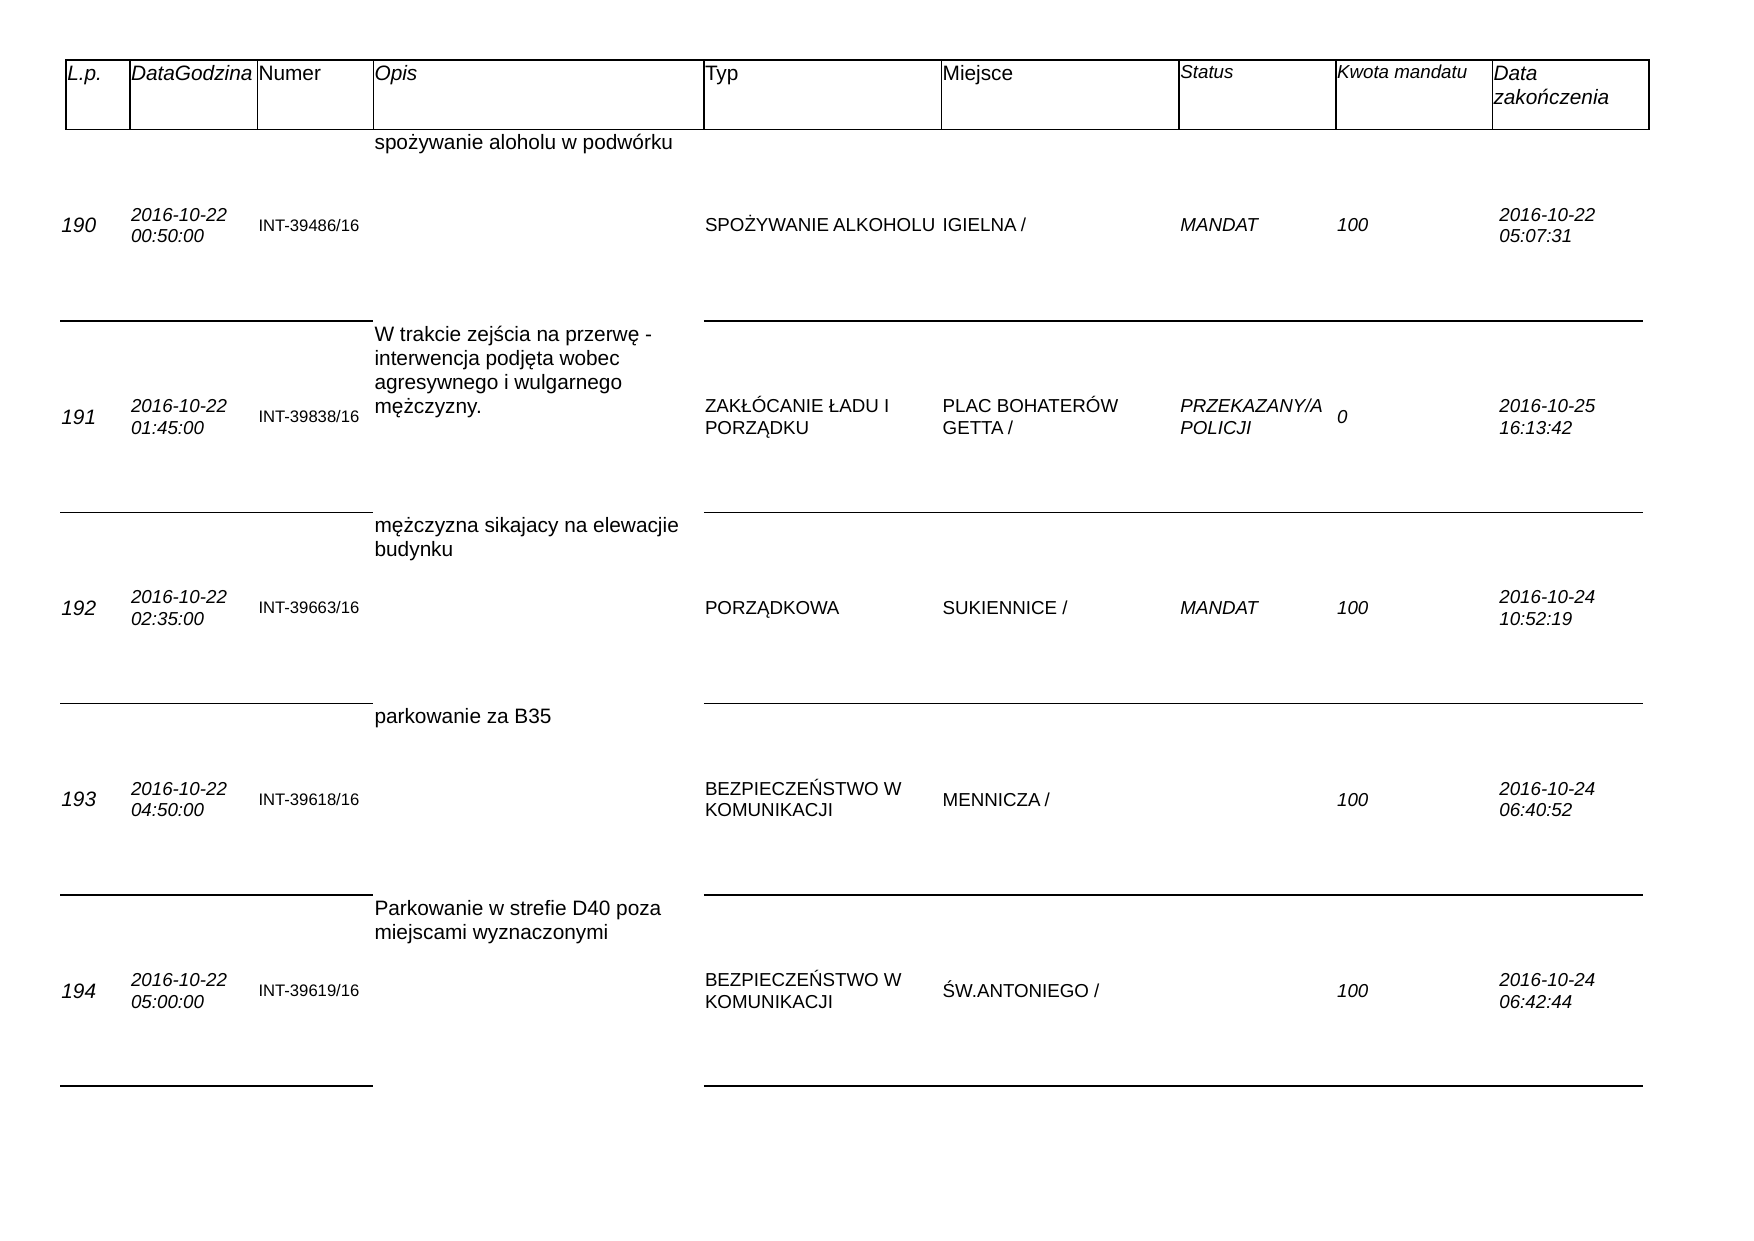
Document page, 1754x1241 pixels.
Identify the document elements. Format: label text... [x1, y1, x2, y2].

table_cell INT-39838/16 [257, 322, 373, 511]
table_cell SPOŻYWANIE ALKOHOLU [704, 130, 941, 320]
table_cell [1643, 703, 1649, 894]
table_cell MANDAT [1179, 513, 1336, 703]
table_cell 0 [1336, 322, 1498, 511]
table_cell [1643, 320, 1649, 511]
table_cell 2016-10-24 06:42:44 [1498, 896, 1643, 1085]
table_cell [1179, 704, 1336, 894]
table_cell ŚW.ANTONIEGO / [941, 896, 1179, 1085]
table_cell 100 [1336, 130, 1498, 320]
table_cell 2016-10-22 00:50:00 [130, 130, 257, 320]
table_cell INT-39486/16 [257, 130, 373, 320]
table_cell 2016-10-25 16:13:42 [1498, 322, 1643, 511]
table_cell [1643, 894, 1649, 1085]
table_cell spożywanie aloholu w podwórku [373, 130, 704, 320]
table_cell BEZPIECZEŃSTWO W KOMUNIKACJI [704, 896, 941, 1085]
table_cell 2016-10-24 10:52:19 [1498, 513, 1643, 703]
table_cell 2016-10-22 05:00:00 [130, 896, 257, 1085]
table_cell INT-39663/16 [257, 513, 373, 703]
table_header L.p. [67, 61, 129, 129]
table_cell BEZPIECZEŃSTWO W KOMUNIKACJI [704, 704, 941, 894]
table_cell 2016-10-22 01:45:00 [130, 322, 257, 511]
table_header Kwota mandatu [1337, 61, 1492, 129]
table_header Data zakończenia [1493, 61, 1648, 129]
table_cell 194 [60, 896, 130, 1085]
table_cell IGIELNA / [941, 130, 1179, 320]
table_cell [1643, 511, 1649, 703]
table_cell Parkowanie w strefie D40 poza miejscami wyznaczonymi [373, 894, 704, 1085]
table_cell 100 [1336, 513, 1498, 703]
table_header Miejsce [942, 61, 1178, 129]
table_cell mężczyzna sikajacy na elewacjie budynku [373, 511, 704, 703]
table_cell INT-39619/16 [257, 896, 373, 1085]
table_header Status [1180, 61, 1335, 129]
table_cell PORZĄDKOWA [704, 513, 941, 703]
table_cell 2016-10-22 04:50:00 [130, 704, 257, 894]
table_cell 191 [60, 322, 130, 511]
table_cell parkowanie za B35 [373, 703, 704, 894]
table_cell MANDAT [1179, 130, 1336, 320]
table_cell 190 [60, 129, 130, 320]
table_cell 2016-10-24 06:40:52 [1498, 704, 1643, 894]
table_cell 100 [1336, 896, 1498, 1085]
table_header Numer [258, 61, 373, 129]
table_cell PLAC BOHATERÓW GETTA / [941, 322, 1179, 511]
table_cell MENNICZA / [941, 704, 1179, 894]
table_cell 192 [60, 513, 130, 703]
table_cell PRZEKAZANY/A POLICJI [1179, 322, 1336, 511]
table_cell 193 [60, 704, 130, 894]
table_header Typ [705, 61, 941, 129]
table_cell [1179, 896, 1336, 1085]
table_header DataGodzina [131, 61, 257, 129]
table_cell INT-39618/16 [257, 704, 373, 894]
table_cell ZAKŁÓCANIE ŁADU I PORZĄDKU [704, 322, 941, 511]
table_cell W trakcie zejścia na przerwę - interwencja podjęta wobec agresywnego i wulgarnego mężczyzny. [373, 320, 704, 511]
table_cell 2016-10-22 02:35:00 [130, 513, 257, 703]
table_header [60, 59, 65, 129]
table_cell SUKIENNICE / [941, 513, 1179, 703]
table_cell [1643, 130, 1649, 320]
table_cell 2016-10-22 05:07:31 [1498, 130, 1643, 320]
table_cell 100 [1336, 704, 1498, 894]
table_header Opis [374, 61, 703, 129]
